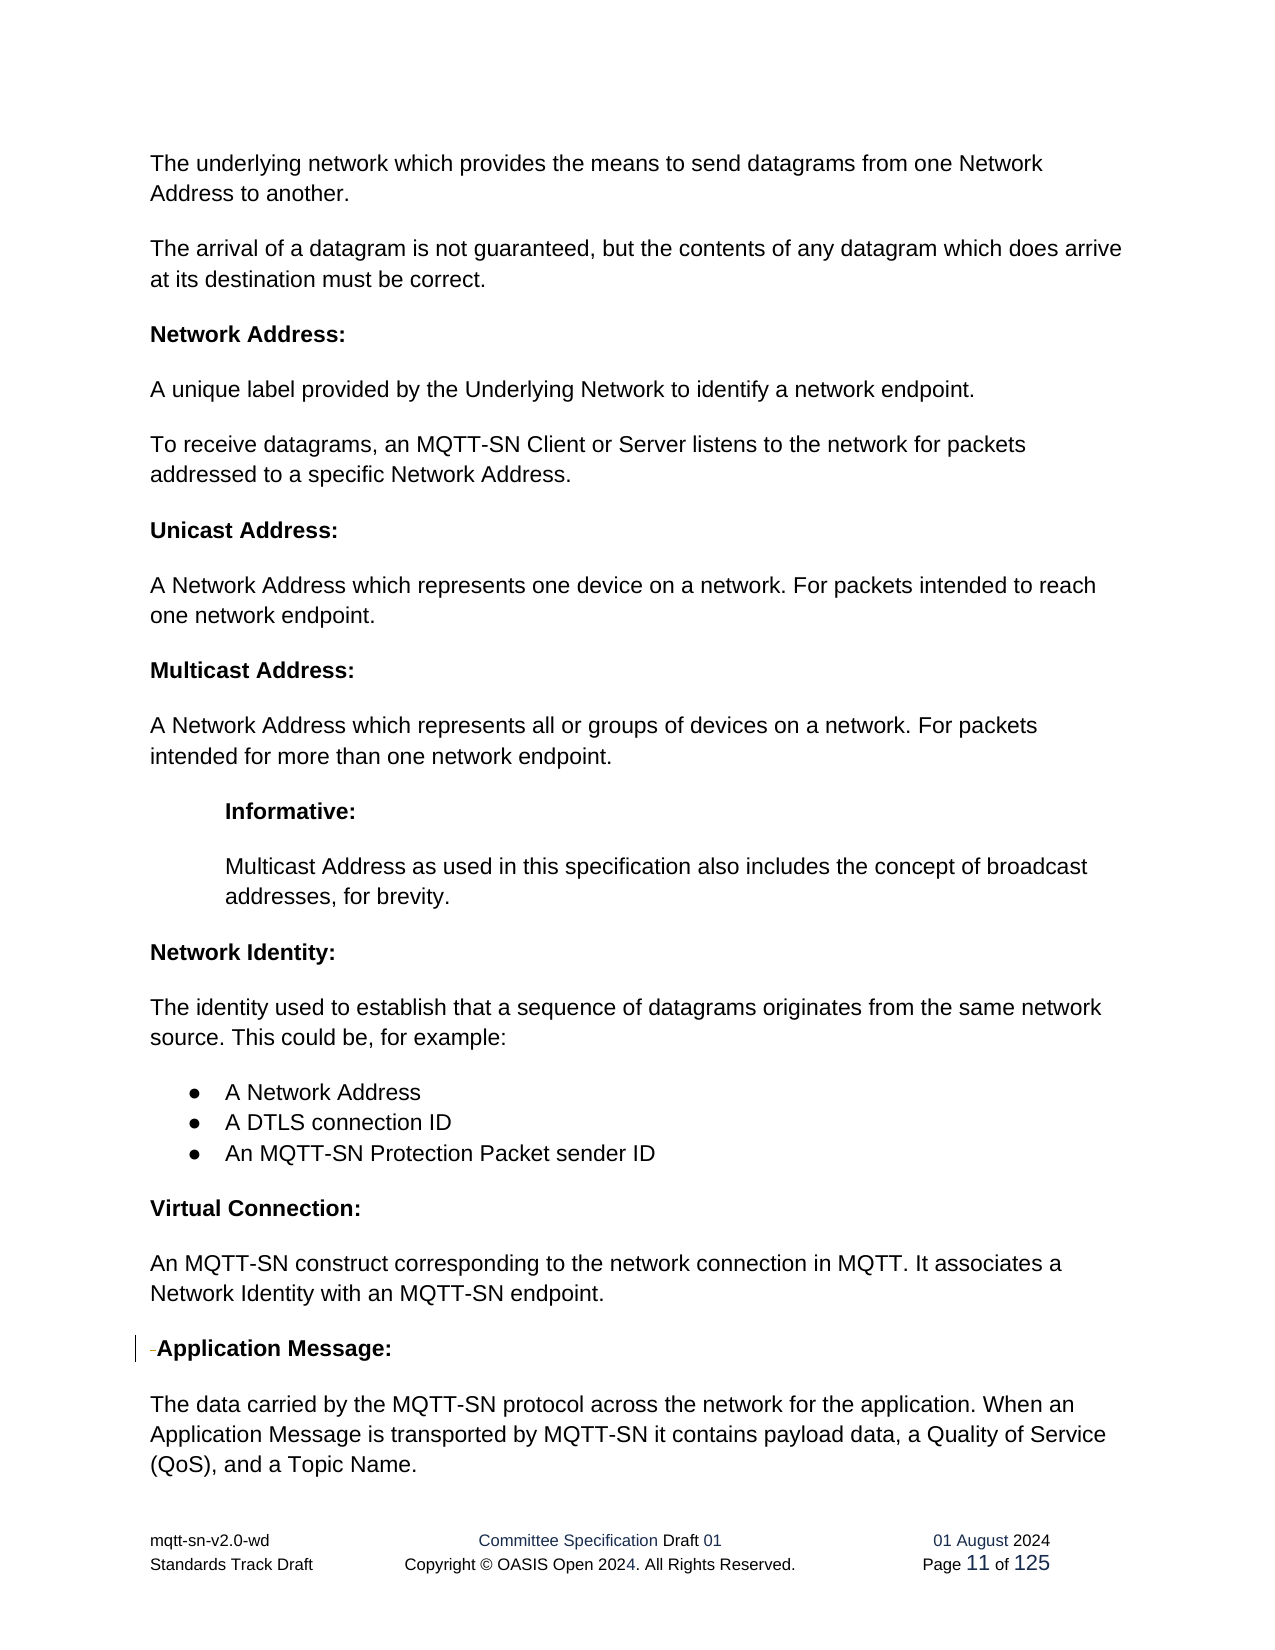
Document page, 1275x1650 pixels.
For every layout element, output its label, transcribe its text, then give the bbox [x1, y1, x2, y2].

list An MQTT-SN Protection Packet sender ID [187, 1139, 1125, 1166]
text An MQTT-SN construct corresponding to the network connection in MQTT. It associates a Network Identity with an MQTT-SN endpoint. [150, 1250, 1125, 1307]
text To receive datagrams, an MQTT-SN Client or Server listens to the network for packets addressed to a specific Network Address. [150, 431, 1125, 488]
text Network Address: [150, 321, 1125, 347]
text A Network Address which represents one device on a network. For packets intended to reach one network endpoint. [150, 572, 1125, 628]
text Virtual Connection: [150, 1195, 1125, 1221]
text The data carried by the MQTT-SN protocol across the network for the application. When an Application Message is transported by MQTT-SN it contains payload data, a Quality of Service (QoS), and a Topic Name. [150, 1391, 1125, 1477]
text A unique label provided by the Underlying Network to identify a network endpoint. [150, 376, 1125, 402]
text Multicast Address as used in this specification also includes the concept of broadcast addresses, for brevity. [225, 853, 1125, 910]
text Network Identity: [150, 938, 1125, 965]
list A Network Address [187, 1079, 1125, 1106]
text The identity used to establish that a sequence of datagrams originates from the same network source. This could be, for example: [150, 994, 1125, 1050]
text Application Message: [150, 1335, 1125, 1362]
list A DTLS connection ID [187, 1109, 1125, 1136]
text Informative: [225, 798, 1125, 824]
text Multicast Address: [150, 657, 1125, 684]
text The arrival of a datagram is not guaranteed, but the contents of any datagram which does arrive at its destination must be correct. [150, 235, 1125, 292]
text The underlying network which provides the means to send datagrams from one Network Address to another. [150, 150, 1125, 207]
text Unicast Address: [150, 517, 1125, 543]
text A Network Address which represents all or groups of devices on a network. For packets intended for more than one network endpoint. [150, 712, 1125, 769]
